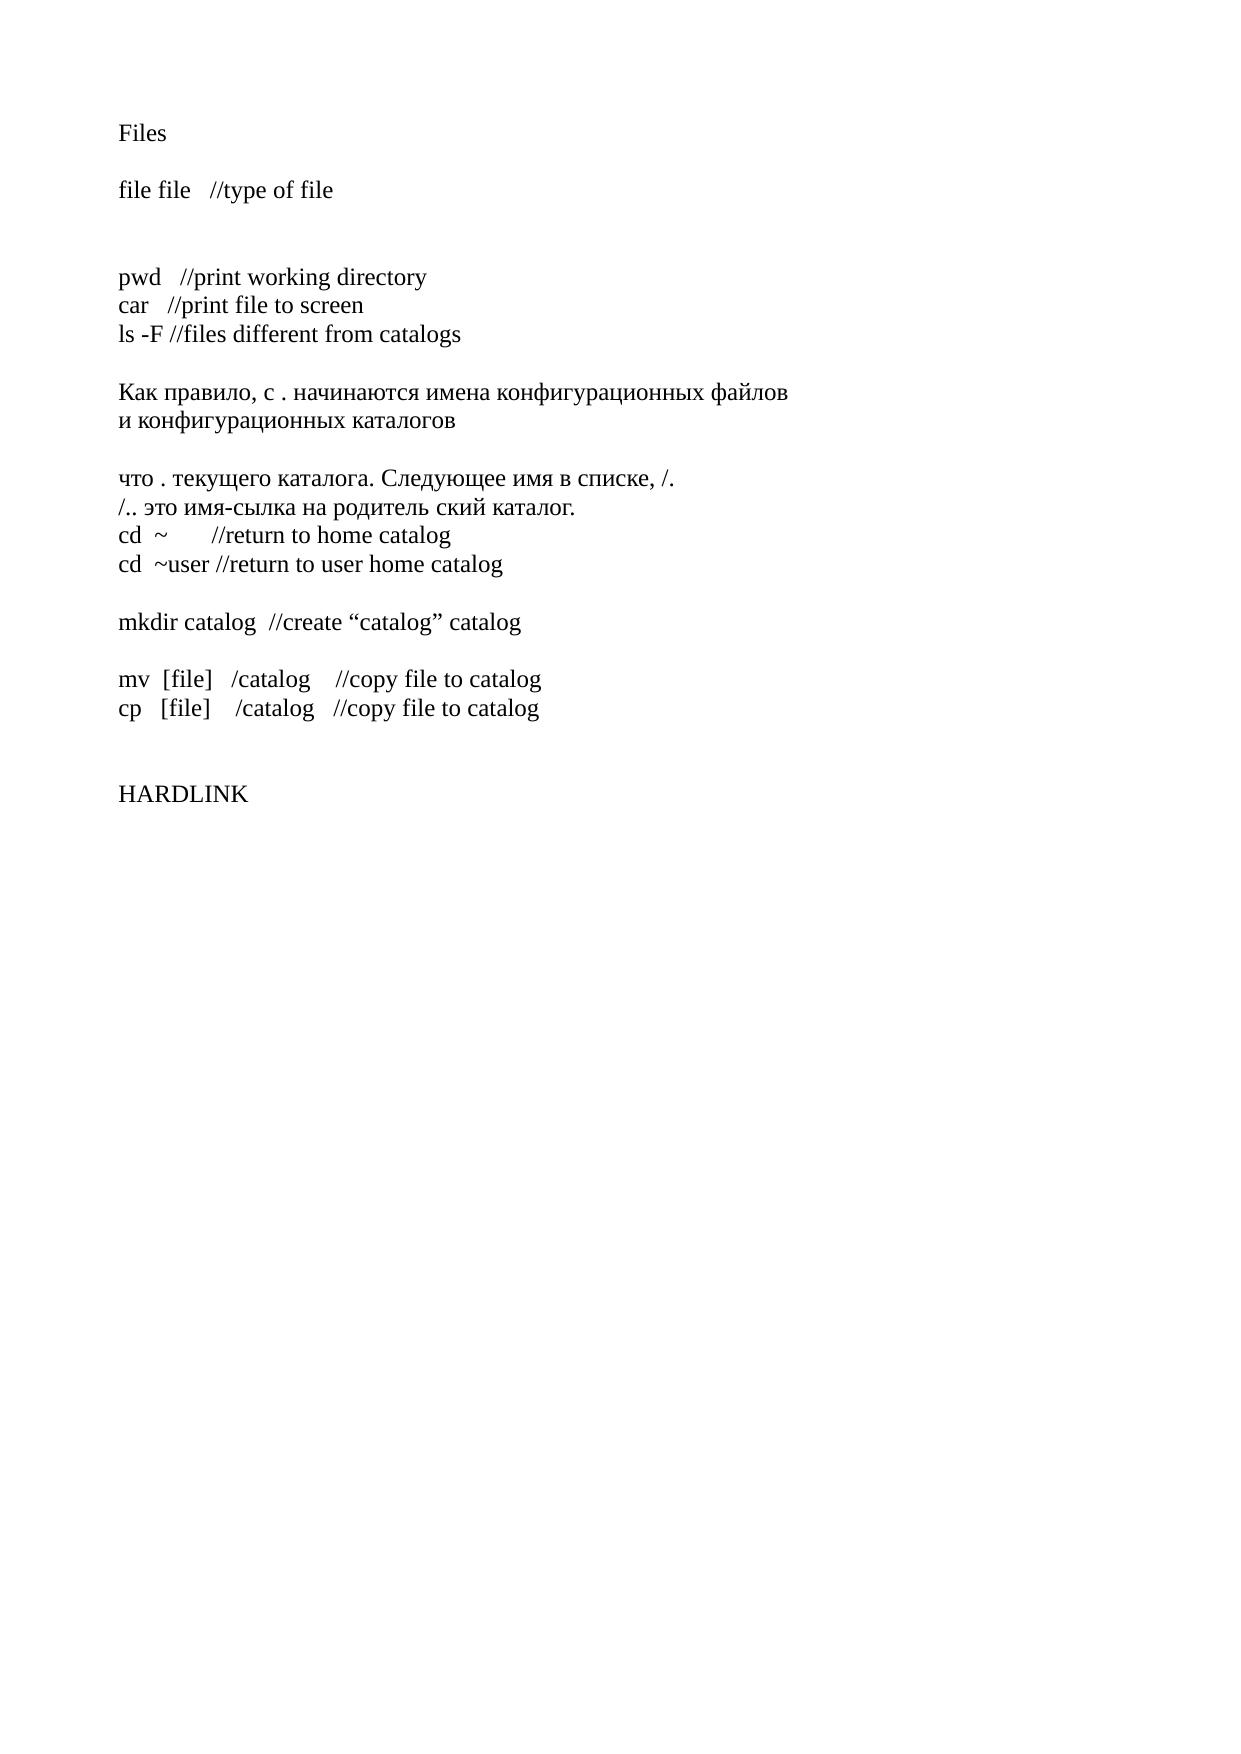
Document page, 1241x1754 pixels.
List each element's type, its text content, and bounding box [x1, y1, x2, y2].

text Как правило, с . начинаются имена конфигурационных файлов [118, 377, 1122, 406]
text что . текущего каталога. Следующее имя в списке, /. [118, 463, 1122, 492]
text mv [file] /catalog //copy file to catalog [118, 664, 1122, 693]
text Files [118, 118, 1122, 147]
text file file //type of file [118, 176, 1122, 204]
text mkdir catalog //create “catalog” catalog [118, 607, 1122, 636]
text cd ~user //return to user home catalog [118, 549, 1122, 578]
text ls -F //files different from catalogs [118, 319, 1122, 348]
text car //print file to screen [118, 291, 1122, 319]
text /.. это имя-сылка на родитель­ ский каталог. [118, 492, 1122, 521]
text HARDLINK [118, 779, 1122, 808]
text pwd //print working directory [118, 262, 1122, 291]
text cd ~ //return to home catalog [118, 521, 1122, 549]
text и конфигурационных каталогов [118, 406, 1122, 434]
text cp [file] /catalog //copy file to catalog [118, 693, 1122, 722]
